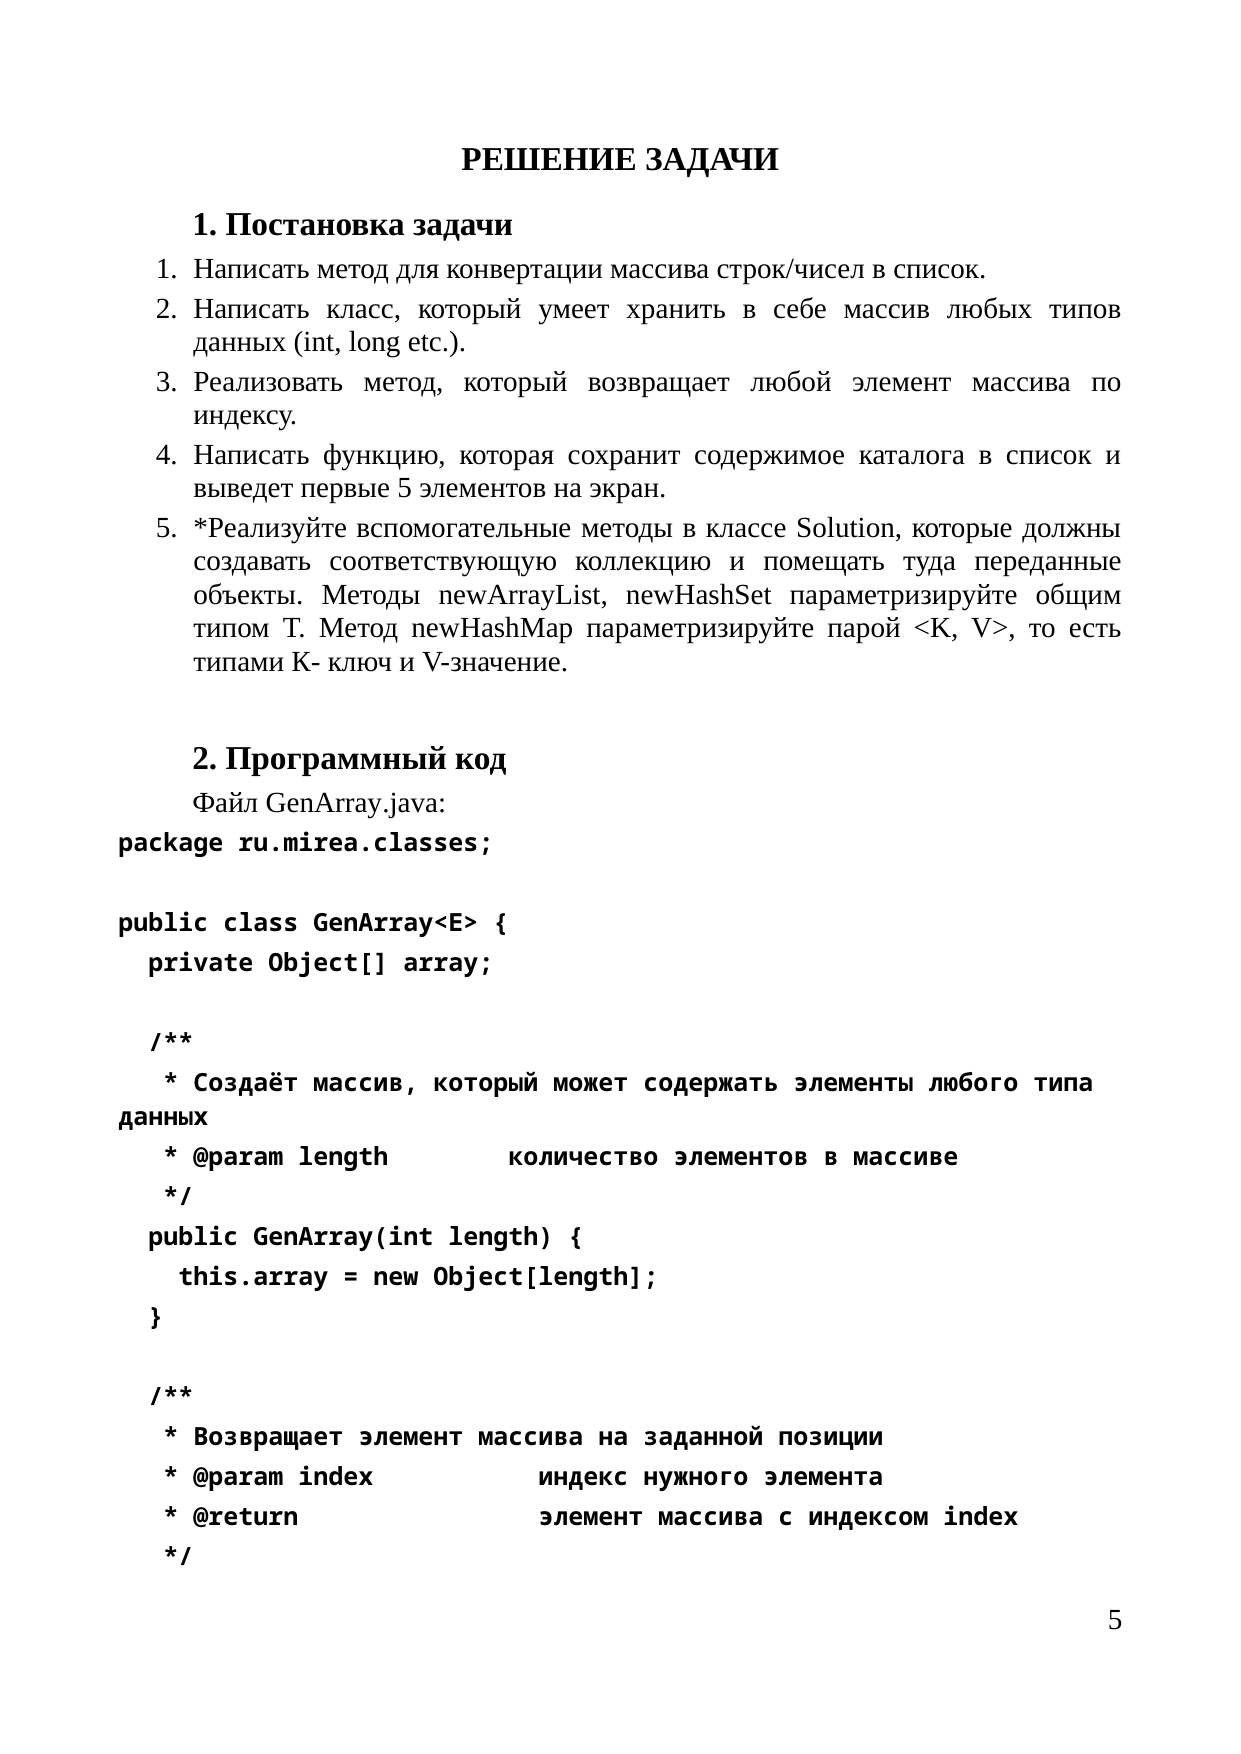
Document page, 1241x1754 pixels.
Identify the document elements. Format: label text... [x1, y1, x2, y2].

list *Реализуйте вспомогательные методы в классе Solution, которые должны создавать соответствующую коллекцию и помещать туда переданные объекты. Методы newArrayList, newHashSet параметризируйте общим типом T. Метод newHashMap параметризируйте парой <K, V>, то есть типами К- ключ и V-значение. [156, 510, 1122, 678]
text * Создаёт массив, который может содержать элементы любого типа данных [118, 1064, 1122, 1133]
text */ [118, 1179, 1122, 1213]
subtitle 1. Постановка задачи [118, 204, 1122, 243]
text public class GenArray<E> { [118, 904, 1122, 939]
text private Object[] array; [118, 944, 1122, 979]
text * @param index индекс нужного элемента [118, 1459, 1122, 1493]
text * @param length количество элементов в массиве [118, 1139, 1122, 1173]
text public GenArray(int length) { [118, 1219, 1122, 1253]
text package ru.mirea.classes; [118, 824, 1122, 859]
text /** [118, 1024, 1122, 1059]
text Файл GenArray.java: [118, 785, 1122, 819]
subtitle РЕШЕНИЕ ЗАДАЧИ [118, 139, 1122, 177]
list Написать метод для конвертации массива строк/чисел в список. [156, 251, 1122, 285]
list Написать класс, который умеет хранить в себе массив любых типов данных (int, long etc.). [156, 291, 1122, 358]
text this.array = new Object[length]; [118, 1259, 1122, 1293]
text */ [118, 1539, 1122, 1573]
subtitle 2. Программный код [118, 738, 1122, 776]
text /** [118, 1379, 1122, 1413]
text * Возвращает элемент массива на заданной позиции [118, 1419, 1122, 1453]
list Реализовать метод, который возвращает любой элемент массива по индексу. [156, 364, 1122, 431]
text * @return элемент массива с индексом index [118, 1499, 1122, 1533]
text } [118, 1299, 1122, 1333]
list Написать функцию, которая сохранит содержимое каталога в список и выведет первые 5 элементов на экран. [156, 437, 1122, 504]
